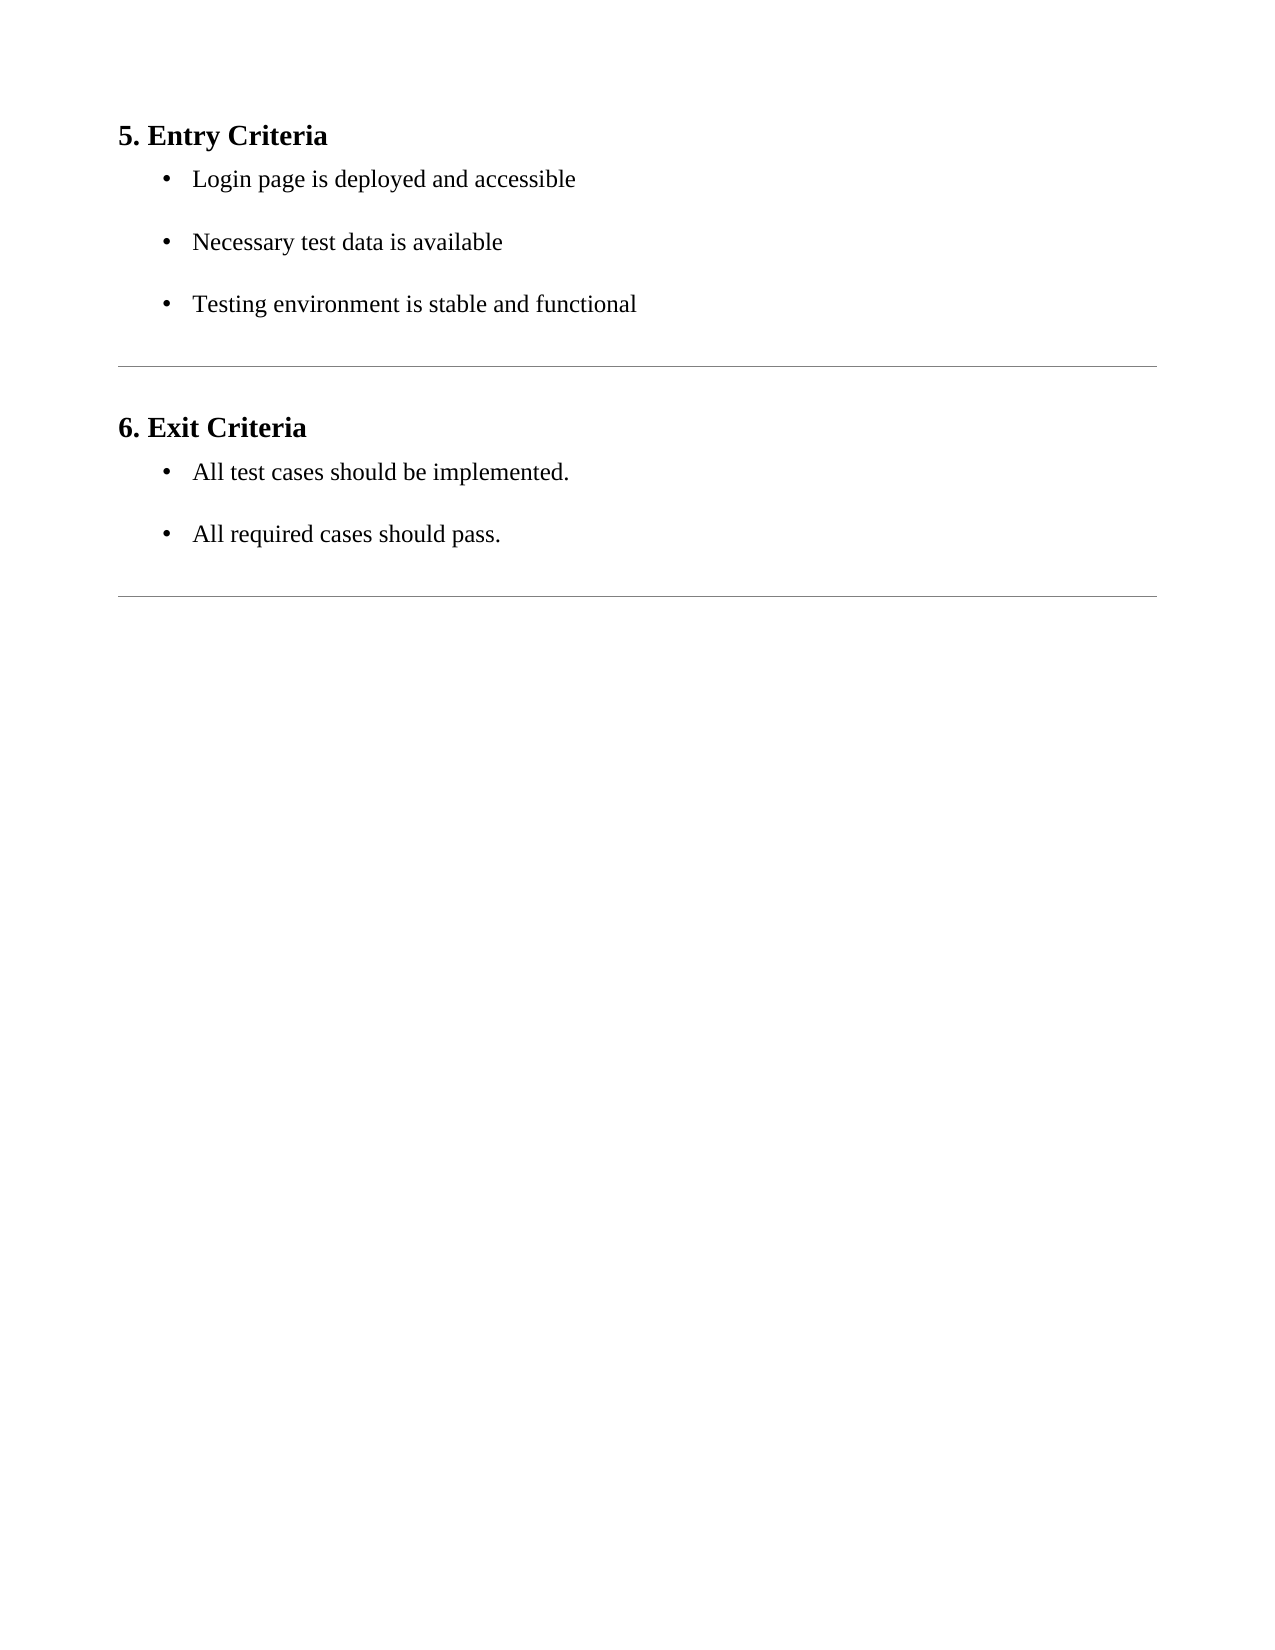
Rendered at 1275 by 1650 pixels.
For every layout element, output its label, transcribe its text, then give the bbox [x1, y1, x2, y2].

list Testing environment is stable and functional [162, 289, 1157, 318]
subtitle 6. Exit Criteria [118, 411, 1157, 444]
list Necessary test data is available [162, 227, 1157, 255]
subtitle 5. Entry Criteria [118, 118, 1157, 152]
list All required cases should pass. [162, 519, 1157, 548]
list Login page is deployed and accessible [162, 164, 1157, 193]
list All test cases should be implemented. [162, 457, 1157, 485]
